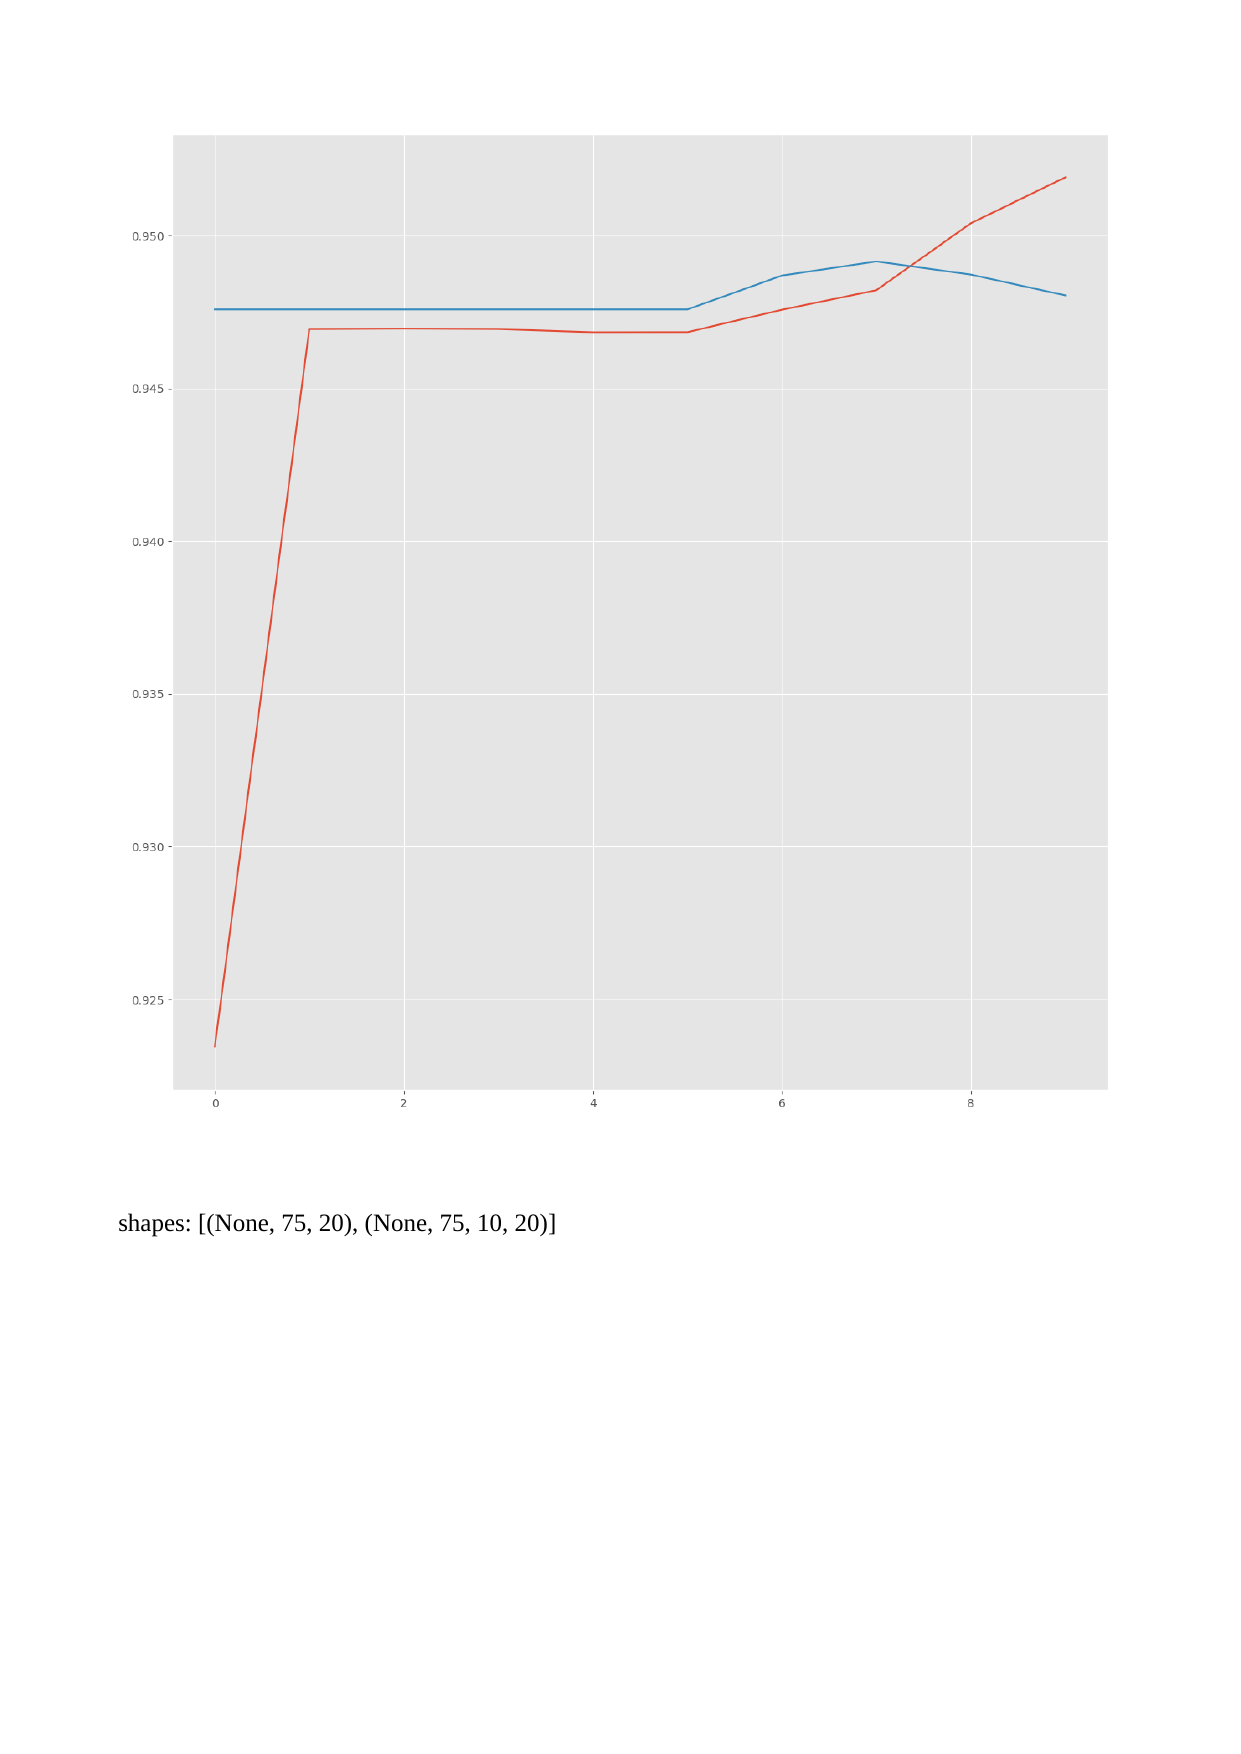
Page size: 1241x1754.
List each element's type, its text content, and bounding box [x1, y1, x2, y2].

picture [118, 118, 1123, 1122]
text shapes: [(None, 75, 20), (None, 75, 10, 20)] [118, 1208, 1122, 1237]
